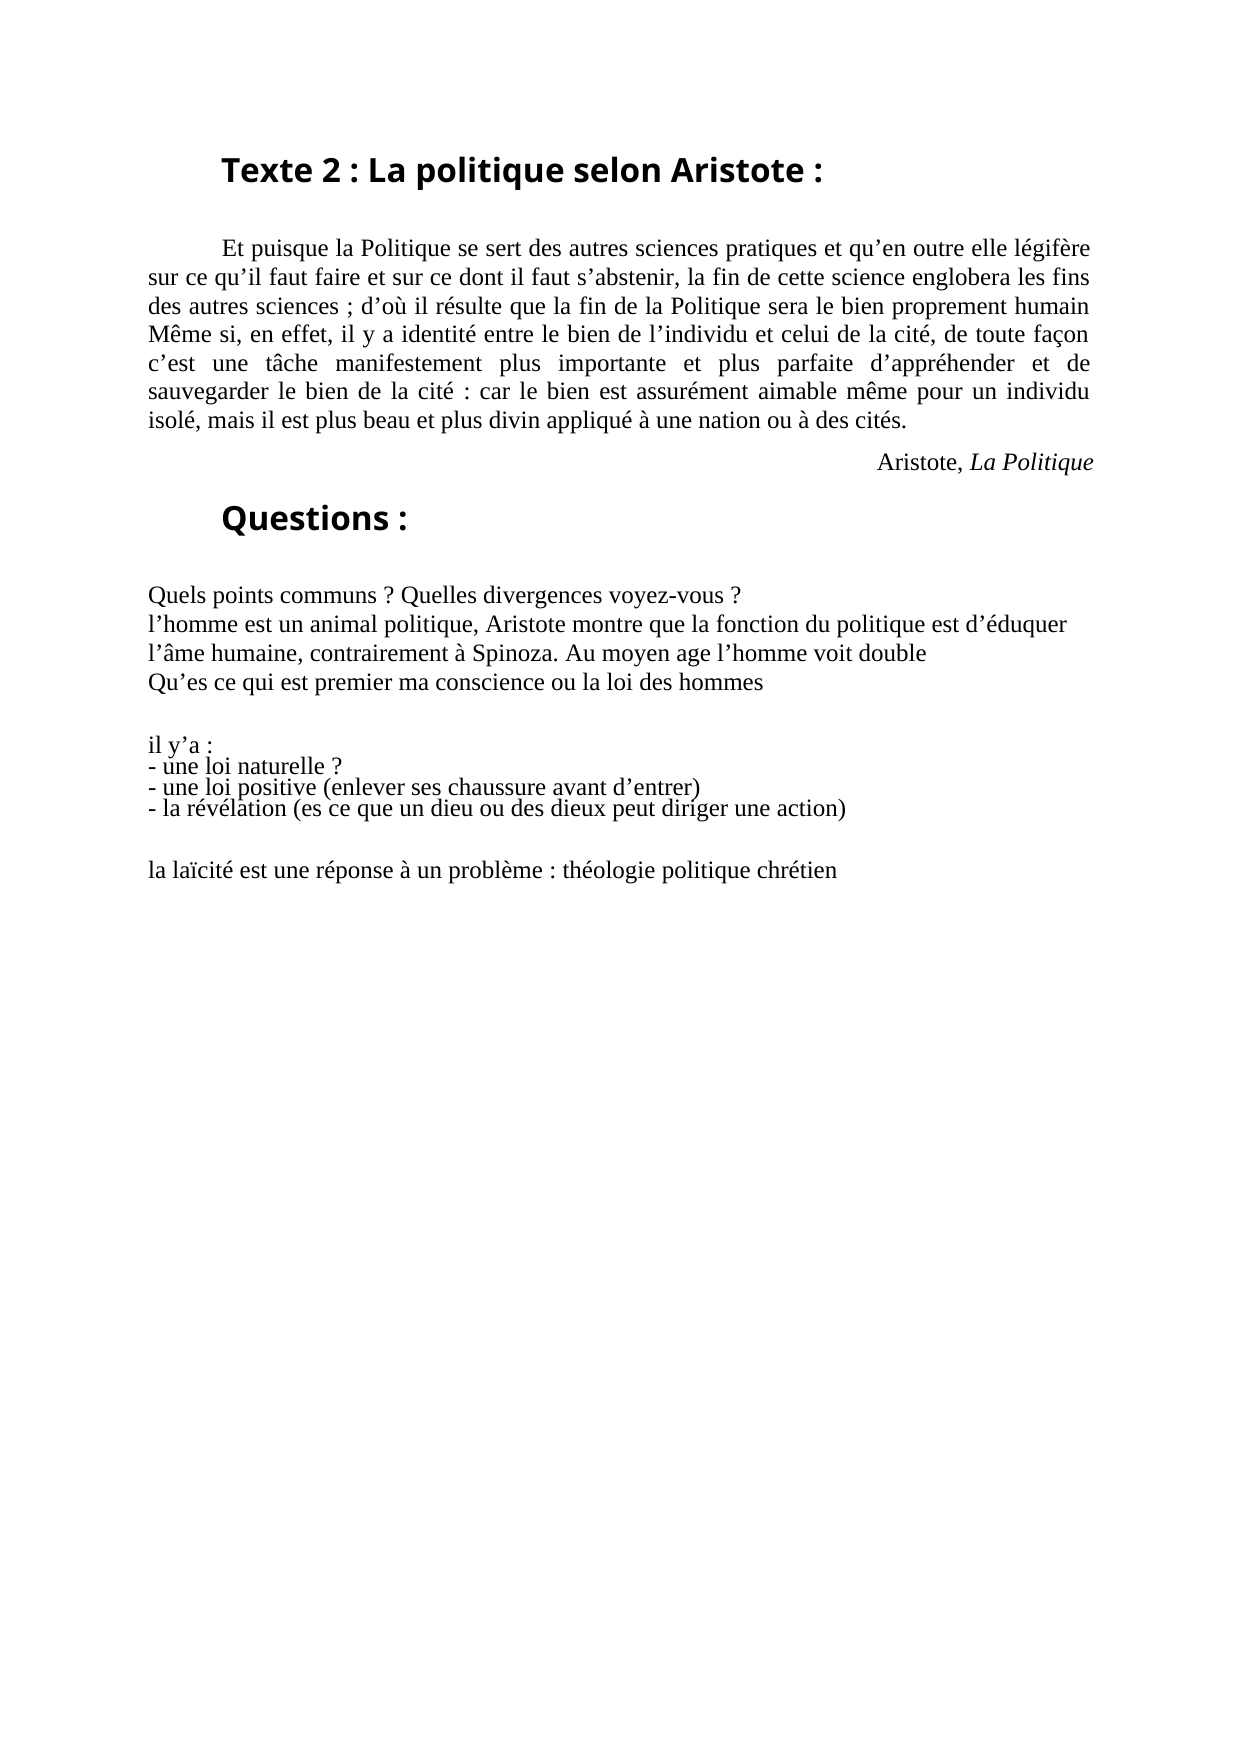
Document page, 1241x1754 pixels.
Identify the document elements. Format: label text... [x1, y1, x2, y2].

text - une loi positive (enlever ses chaussure avant d’entrer) [696, 779, 1094, 799]
text Et puisque la Politique se sert des autres sciences pratiques et qu’en outre elle légifère sur ce qu’il faut faire et sur ce dont il faut s’abstenir, la fin de cette science englobera les fins des autres sciences ; d’où il résulte que la fin de la Politique sera le bien proprement humain Même si, en effet, il y a identité entre le bien de l’individu et celui de la cité, de toute façon c’est une tâche manifestement plus importante et plus parfaite d’appréhender et de sauvegarder le bien de la cité : car le bien est assurément aimable même pour un individu isolé, mais il est plus beau et plus divin appliqué à une nation ou à des cités. [148, 234, 1092, 434]
text Texte 2 : La politique selon Aristote : [221, 146, 1094, 192]
text Questions : [221, 494, 1094, 540]
text - la révélation (es ce que un dieu ou des dieux peut diriger une action) [148, 799, 1094, 820]
text - une loi naturelle ? [148, 758, 1094, 779]
text la laïcité est une réponse à un problème : théologie politique chrétien [148, 862, 1094, 883]
text l’homme est un animal politique, Aristote montre que la fonction du politique est d’éduquer l’âme humaine, contrairement à Spinoza. Au moyen age l’homme voit double [148, 609, 1094, 667]
text Quels points communs ? Quelles divergences voyez-vous ? [148, 580, 1094, 609]
text il y’a : [148, 737, 1094, 758]
text - une loi positive (enlever ses chaussure avant d’entrer) [148, 779, 697, 799]
text Qu’es ce qui est premier ma conscience ou la loi des hommes [148, 667, 1094, 695]
text Aristote, La Politique [148, 447, 1094, 475]
